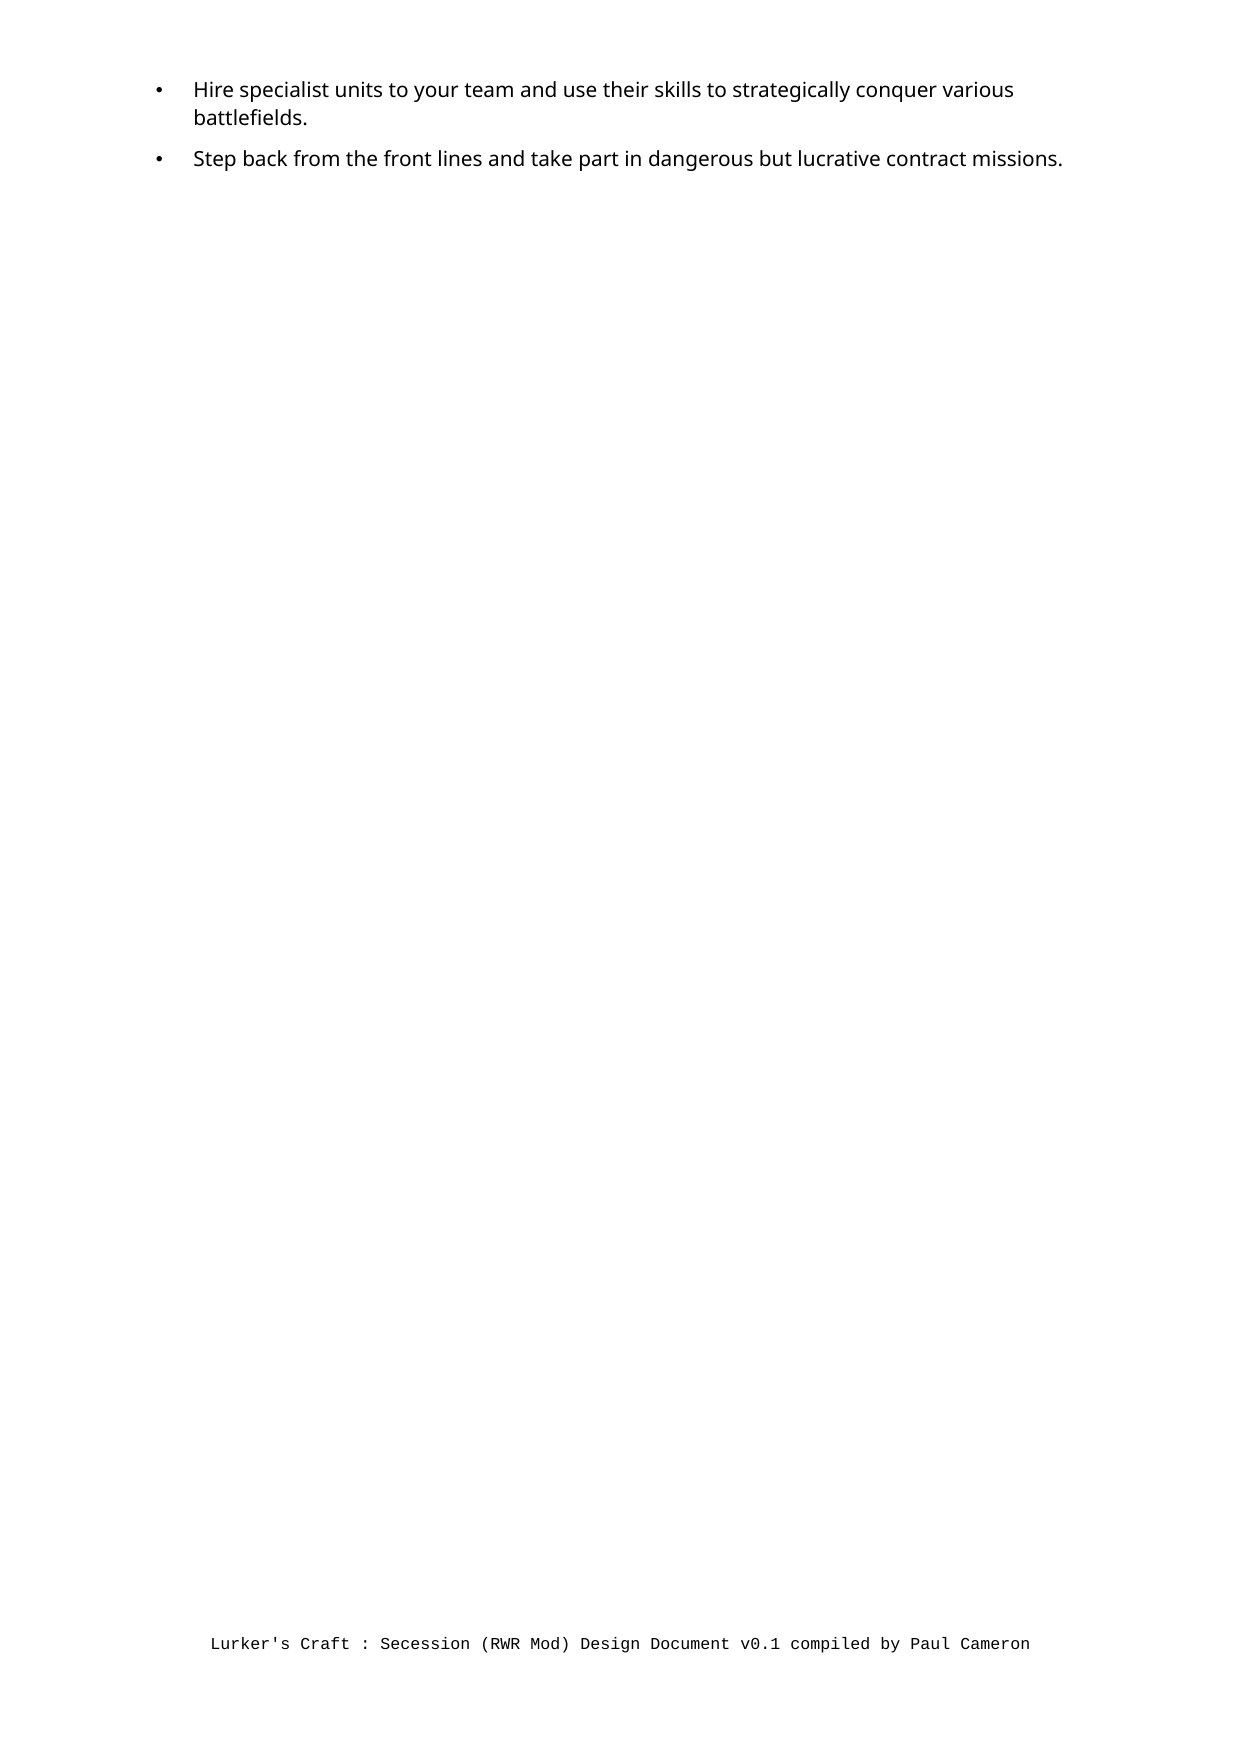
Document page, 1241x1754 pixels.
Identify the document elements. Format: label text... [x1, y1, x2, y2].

list Step back from the front lines and take part in dangerous but lucrative contract missions. [156, 144, 1122, 172]
list Hire specialist units to your team and use their skills to strategically conquer various battlefields. [156, 75, 1122, 132]
